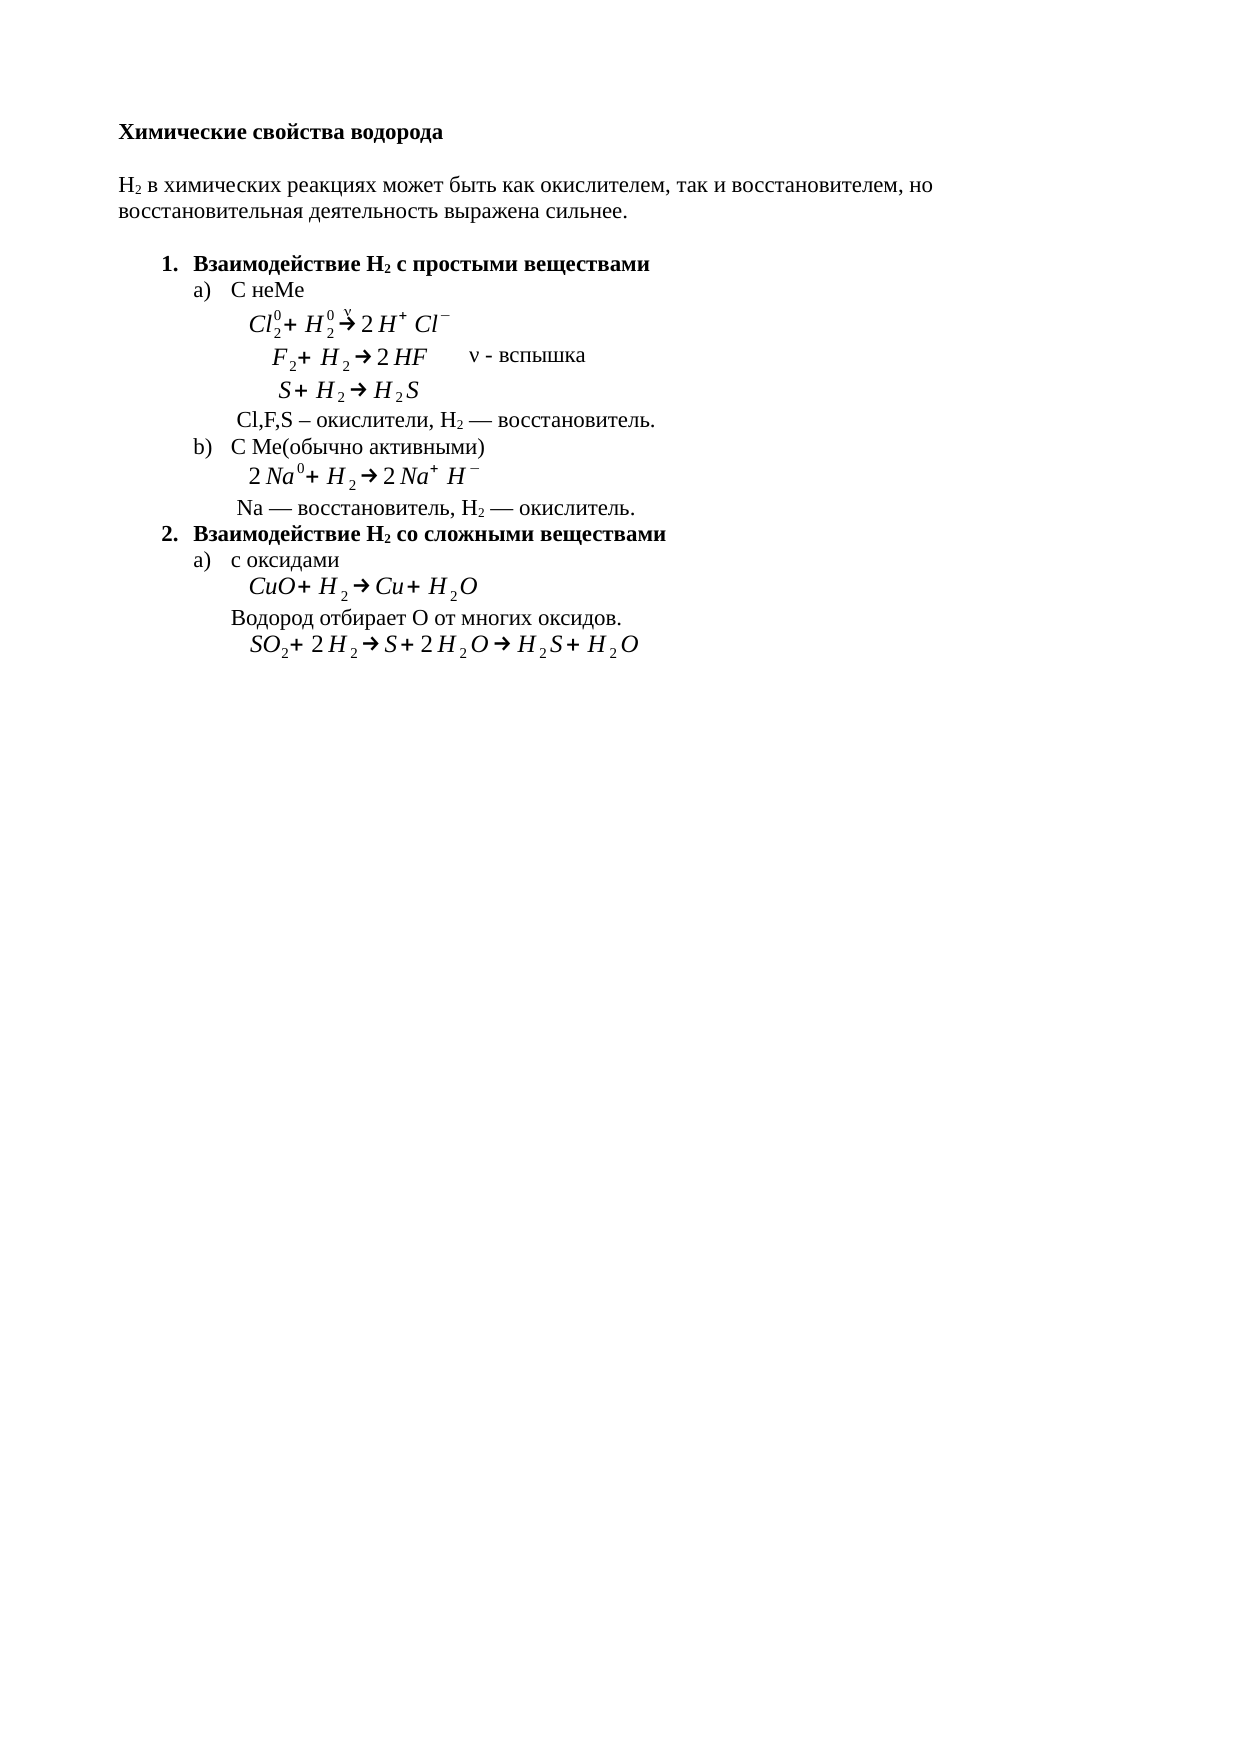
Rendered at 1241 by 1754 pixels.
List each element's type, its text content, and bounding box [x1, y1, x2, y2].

list с оксидами [193, 547, 1122, 573]
list Взаимодействие Н2 с простыми веществами [156, 250, 1122, 276]
list С неМе [193, 276, 1122, 303]
list Водород отбирает О от многих оксидов. [193, 604, 1122, 631]
list С Ме(обычно активными) [193, 433, 1122, 459]
list ν - вспышка [193, 303, 1122, 406]
list Взаимодействие Н2 со сложными веществами [156, 520, 1122, 547]
text Химические свойства водорода [118, 118, 1122, 144]
list Cl,F,S – окислители, Н2 — восстановитель. [193, 406, 1122, 433]
list Na — восстановитель, Н2 — окислитель. [193, 494, 1122, 520]
text Н2 в химических реакциях может быть как окислителем, так и восстановителем, но восстановительная деятельность выражена сильнее. [118, 171, 1122, 223]
